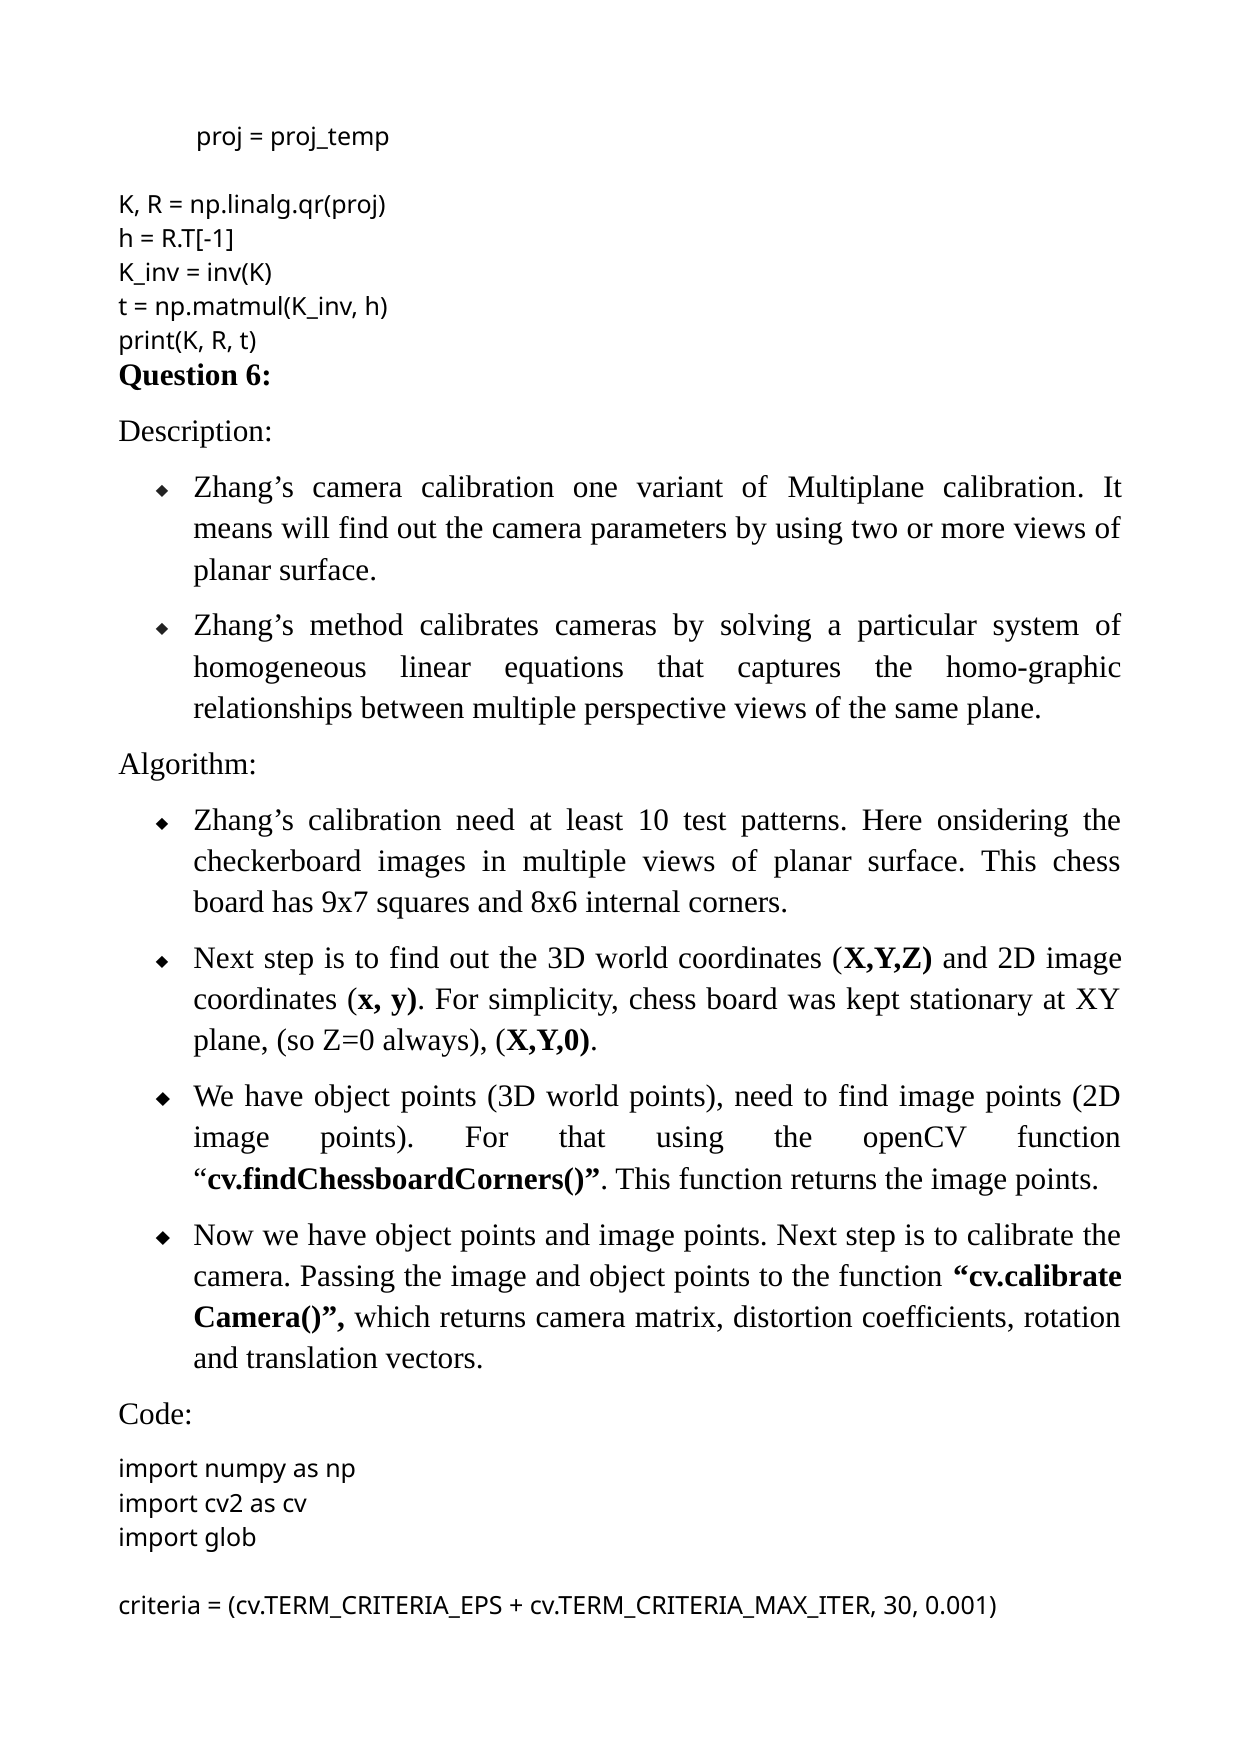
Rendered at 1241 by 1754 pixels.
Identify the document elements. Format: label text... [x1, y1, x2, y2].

text Code: [118, 1395, 1122, 1431]
text proj = proj_temp [118, 118, 1122, 152]
text Algorithm: [118, 745, 1122, 781]
text print(K, R, t) [118, 322, 1122, 357]
list Zhang’s camera calibration one variant of Multiplane calibration. It means will find out the camera parameters by using two or more views of planar surface. [156, 468, 1122, 587]
text Description: [118, 412, 1122, 448]
list We have object points (3D world points), need to find image points (2D image points). For that using the openCV function “cv.findChessboardCorners()”. This function returns the image points. [156, 1077, 1122, 1196]
text K, R = np.linalg.qr(proj) [118, 186, 1122, 220]
text K_inv = inv(K) [118, 254, 1122, 288]
list Zhang’s calibration need at least 10 test patterns. Here onsidering the checkerboard images in multiple views of planar surface. This chess board has 9x7 squares and 8x6 internal corners. [156, 801, 1122, 919]
text t = np.matmul(K_inv, h) [118, 288, 1122, 322]
text criteria = (cv.TERM_CRITERIA_EPS + cv.TERM_CRITERIA_MAX_ITER, 30, 0.001) [118, 1587, 1122, 1621]
list Zhang’s method calibrates cameras by solving a particular system of homogeneous linear equations that captures the homo-graphic relationships between multiple perspective views of the same plane. [156, 607, 1122, 725]
text Question 6: [118, 357, 1122, 392]
list Next step is to find out the 3D world coordinates (X,Y,Z) and 2D image coordinates (x, y). For simplicity, chess board was kept stationary at XY plane, (so Z=0 always), (X,Y,0). [156, 939, 1122, 1057]
text import glob [118, 1519, 1122, 1553]
text import cv2 as cv [118, 1485, 1122, 1519]
text import numpy as np [118, 1451, 1122, 1485]
list Now we have object points and image points. Next step is to calibrate the camera. Passing the image and object points to the function “cv.calibrate Camera()”, which returns camera matrix, distortion coefficients, rotation and translation vectors. [156, 1216, 1122, 1375]
text h = R.T[-1] [118, 220, 1122, 254]
